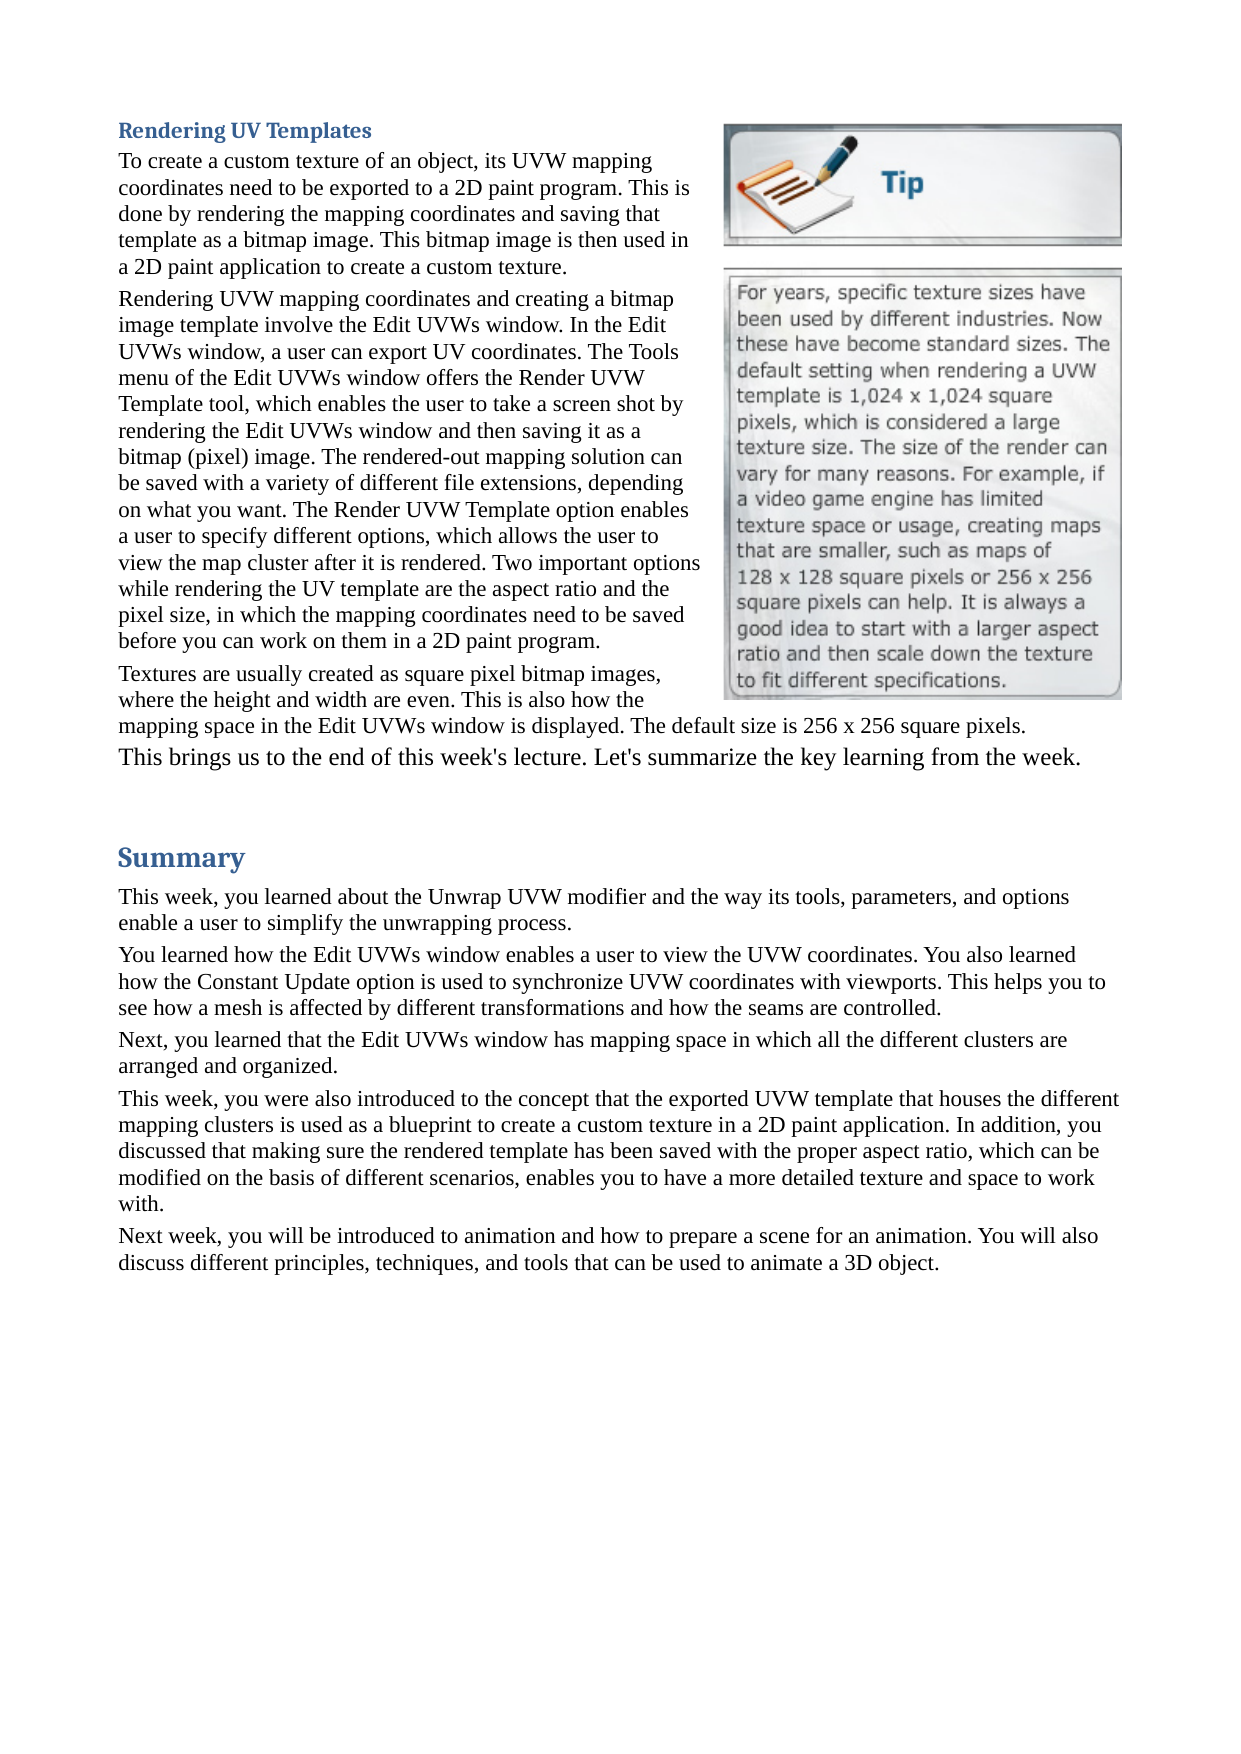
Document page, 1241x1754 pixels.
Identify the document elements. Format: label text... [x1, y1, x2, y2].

text This brings us to the end of this week's lecture. Let's summarize the key learning from the week. [118, 742, 1122, 771]
text Textures are usually created as square pixel bitmap images, where the height and width are even. This is also how the mapping space in the Edit UVWs window is displayed. The default size is 256 x 256 square pixels. [118, 660, 1122, 739]
subtitle Summary [118, 841, 1122, 875]
text You learned how the Edit UVWs window enables a user to view the UVW coordinates. You also learned how the Constant Update option is used to synchronize UVW coordinates with viewports. This helps you to see how a mesh is affected by different transformations and how the seams are controlled. [118, 941, 1122, 1020]
text Next, you learned that the Edit UVWs window has mapping space in which all the different clusters are arranged and organized. [118, 1026, 1122, 1079]
picture [723, 118, 1122, 700]
subtitle Rendering UV Templates [118, 118, 723, 144]
text Rendering UVW mapping coordinates and creating a bitmap image template involve the Edit UVWs window. In the Edit UVWs window, a user can export UV coordinates. The Tools menu of the Edit UVWs window offers the Render UVW Template tool, which enables the user to take a screen shot by rendering the Edit UVWs window and then saving it as a bitmap (pixel) image. The rendered-out mapping solution can be saved with a variety of different file extensions, depending on what you want. The Render UVW Template option enables a user to specify different options, which allows the user to view the map cluster after it is rendered. Two important options while rendering the UV template are the aspect ratio and the pixel size, in which the mapping coordinates need to be saved before you can work on them in a 2D paint program. [118, 285, 723, 654]
text Next week, you will be introduced to animation and how to prepare a scene for an animation. You will also discuss different principles, techniques, and tools that can be used to animate a 3D object. [118, 1222, 1122, 1275]
text This week, you learned about the Unwrap UVW modifier and the way its tools, parameters, and options enable a user to simplify the unwrapping process. [118, 883, 1122, 936]
text To create a custom texture of an object, its UVW mapping coordinates need to be exported to a 2D paint program. This is done by rendering the mapping coordinates and saving that template as a bitmap image. This bitmap image is then used in a 2D paint application to create a custom texture. [118, 147, 723, 279]
text This week, you were also introduced to the concept that the exported UVW template that houses the different mapping clusters is used as a blueprint to create a custom texture in a 2D paint application. In addition, you discussed that making sure the rendered template has been saved with the proper aspect ratio, which can be modified on the basis of different scenarios, enables you to have a more detailed texture and space to work with. [118, 1085, 1122, 1217]
